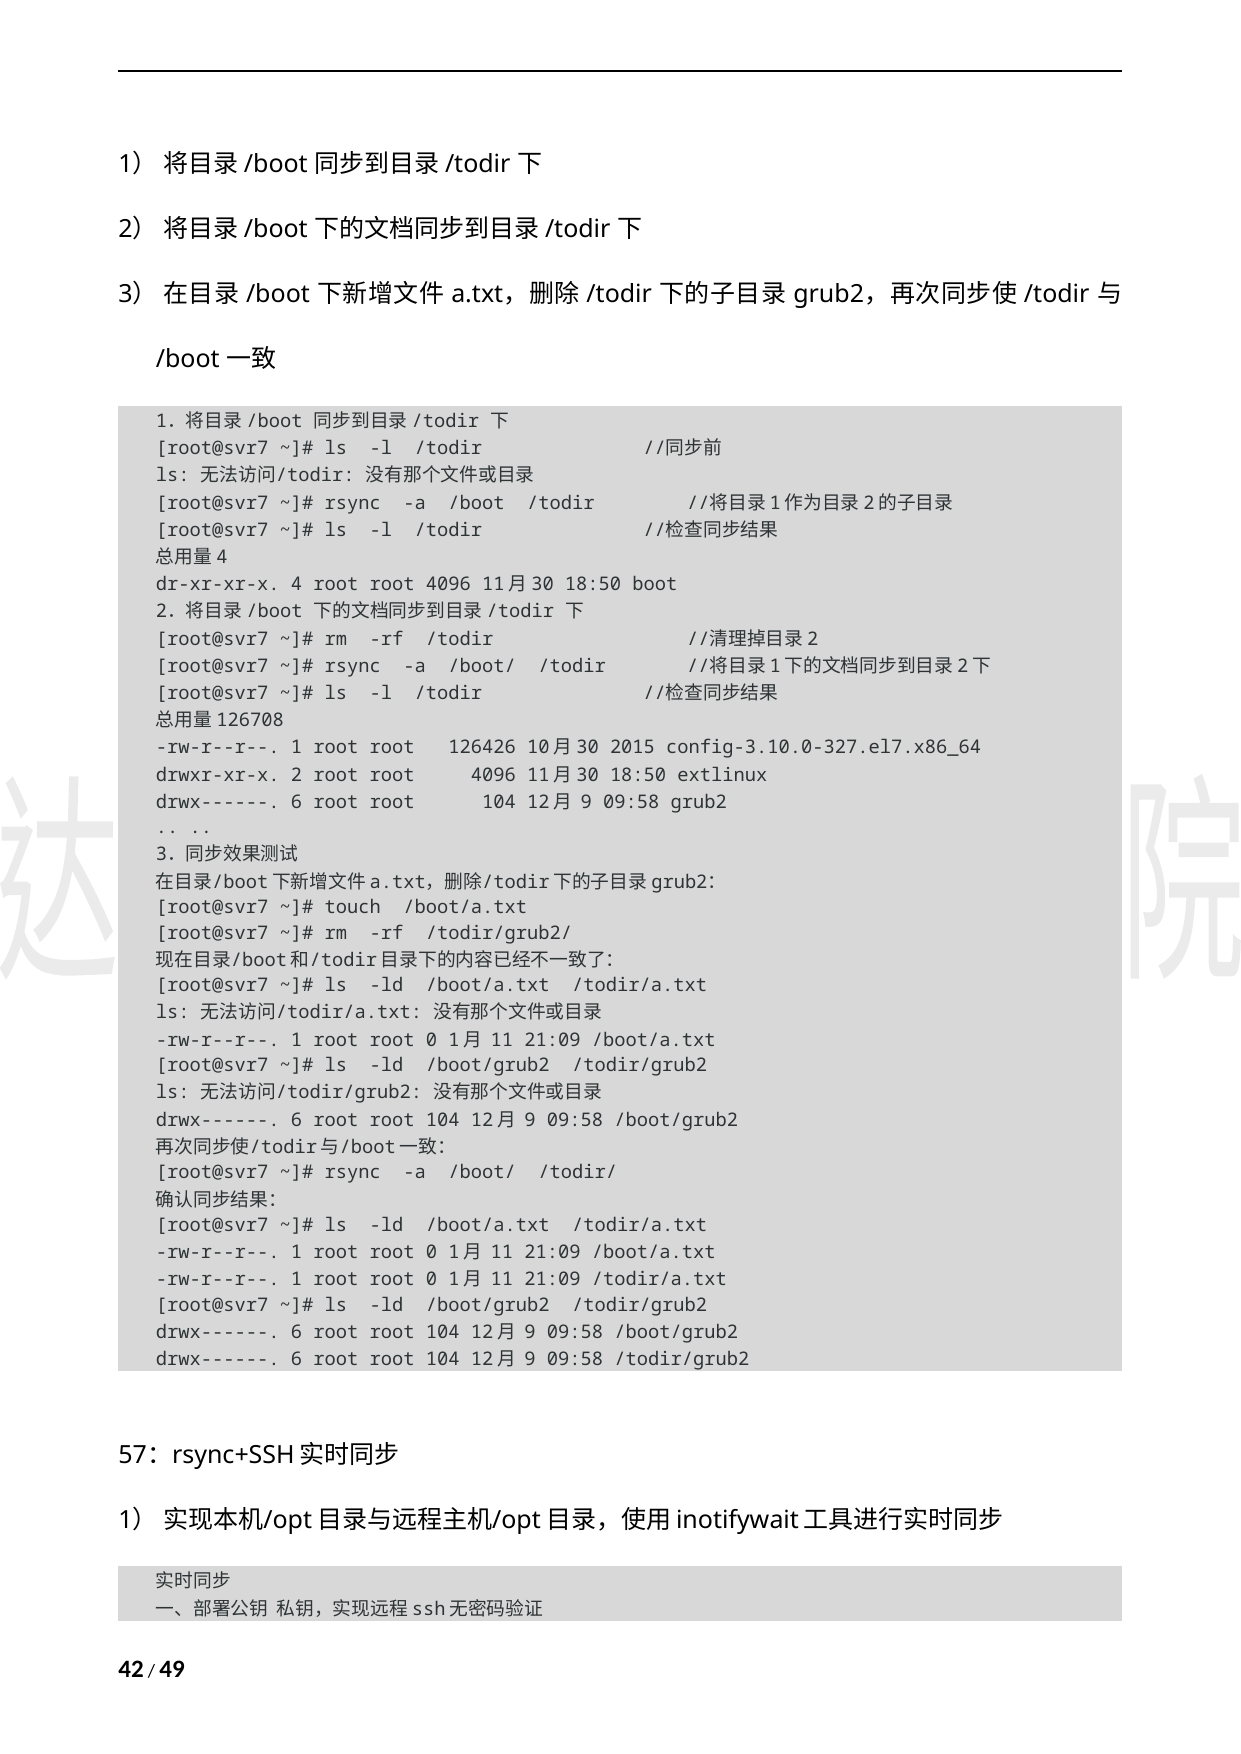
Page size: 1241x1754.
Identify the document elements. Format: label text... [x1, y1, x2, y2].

text [root@svr7 ~]# ls -ld /boot/grub2 /todir/grub2 [118, 1291, 1122, 1317]
text [root@svr7 ~]# rm -rf /todir //清理掉目录2 [118, 623, 1122, 650]
text ls: 无法访问/todir/grub2: 没有那个文件或目录 [118, 1077, 1122, 1104]
text [root@svr7 ~]# rsync -a /boot/ /todir/ [118, 1159, 1122, 1184]
text 总用量 126708 [118, 705, 1122, 732]
text 现在目录/boot和/todir目录下的内容已经不一致了： [118, 944, 1122, 972]
text 在目录/boot下新增文件a.txt，删除/todir下的子目录 grub2： [118, 866, 1122, 893]
text .. .. [118, 813, 1122, 839]
text [root@svr7 ~]# touch /boot/a.txt [118, 893, 1122, 919]
text drwx------. 6 root root 104 12月 9 09:58 /boot/grub2 [118, 1317, 1122, 1344]
text [root@svr7 ~]# ls -ld /boot/a.txt /todir/a.txt [118, 1211, 1122, 1237]
text 57：rsync+SSH实时同步 [118, 1420, 1122, 1485]
text drwx------. 6 root root 104 12月 9 09:58 /todir/grub2 [118, 1344, 1122, 1371]
text 再次同步使/todir与/boot一致： [118, 1131, 1122, 1159]
list 将目录 /boot 下的文档同步到目录 /todir 下 [118, 194, 1122, 259]
text -rw-r--r--. 1 root root 0 1月 11 21:09 /boot/a.txt [118, 1237, 1122, 1264]
text ls: 无法访问/todir: 没有那个文件或目录 [118, 460, 1122, 487]
text -rw-r--r--. 1 root root 126426 10月 30 2015 config-3.10.0-327.el7.x86_64 [118, 732, 1122, 759]
text -rw-r--r--. 1 root root 0 1月 11 21:09 /todir/a.txt [118, 1264, 1122, 1291]
text 确认同步结果： [118, 1184, 1122, 1211]
text [root@svr7 ~]# ls -ld /boot/grub2 /todir/grub2 [118, 1052, 1122, 1077]
text -rw-r--r--. 1 root root 0 1月 11 21:09 /boot/a.txt [118, 1024, 1122, 1052]
text [root@svr7 ~]# rm -rf /todir/grub2/ [118, 919, 1122, 944]
text drwxr-xr-x. 2 root root 4096 11月 30 18:50 extlinux [118, 759, 1122, 786]
text [root@svr7 ~]# ls -l /todir //同步前 [118, 433, 1122, 460]
text dr-xr-xr-x. 4 root root 4096 11月 30 18:50 boot [118, 569, 1122, 596]
text 一、部署公钥 私钥，实现远程ssh无密码验证 [118, 1593, 1122, 1621]
text 1．将目录 /boot 同步到目录 /todir 下 [118, 406, 1122, 433]
text [root@svr7 ~]# rsync -a /boot/ /todir //将目录1下的文档同步到目录2下 [118, 650, 1122, 678]
text 3．同步效果测试 [118, 839, 1122, 866]
text [root@svr7 ~]# rsync -a /boot /todir //将目录1作为目录2的子目录 [118, 487, 1122, 514]
text 2．将目录 /boot 下的文档同步到目录 /todir 下 [118, 596, 1122, 623]
list 将目录 /boot 同步到目录 /todir 下 [118, 129, 1122, 194]
text drwx------. 6 root root 104 12月 9 09:58 /boot/grub2 [118, 1104, 1122, 1131]
text [root@svr7 ~]# ls -ld /boot/a.txt /todir/a.txt [118, 972, 1122, 997]
text 总用量 4 [118, 542, 1122, 569]
text [root@svr7 ~]# ls -l /todir //检查同步结果 [118, 678, 1122, 705]
text ls: 无法访问/todir/a.txt: 没有那个文件或目录 [118, 997, 1122, 1024]
text drwx------. 6 root root 104 12月 9 09:58 grub2 [118, 786, 1122, 813]
list 实现本机/opt目录与远程主机/opt目录，使用inotifywait工具进行实时同步 [118, 1485, 1122, 1550]
list 在目录 /boot 下新增文件 a.txt，删除 /todir 下的子目录 grub2，再次同步使 /todir 与 /boot 一致 [118, 259, 1122, 389]
text 实时同步 [118, 1566, 1122, 1593]
text [root@svr7 ~]# ls -l /todir //检查同步结果 [118, 514, 1122, 542]
